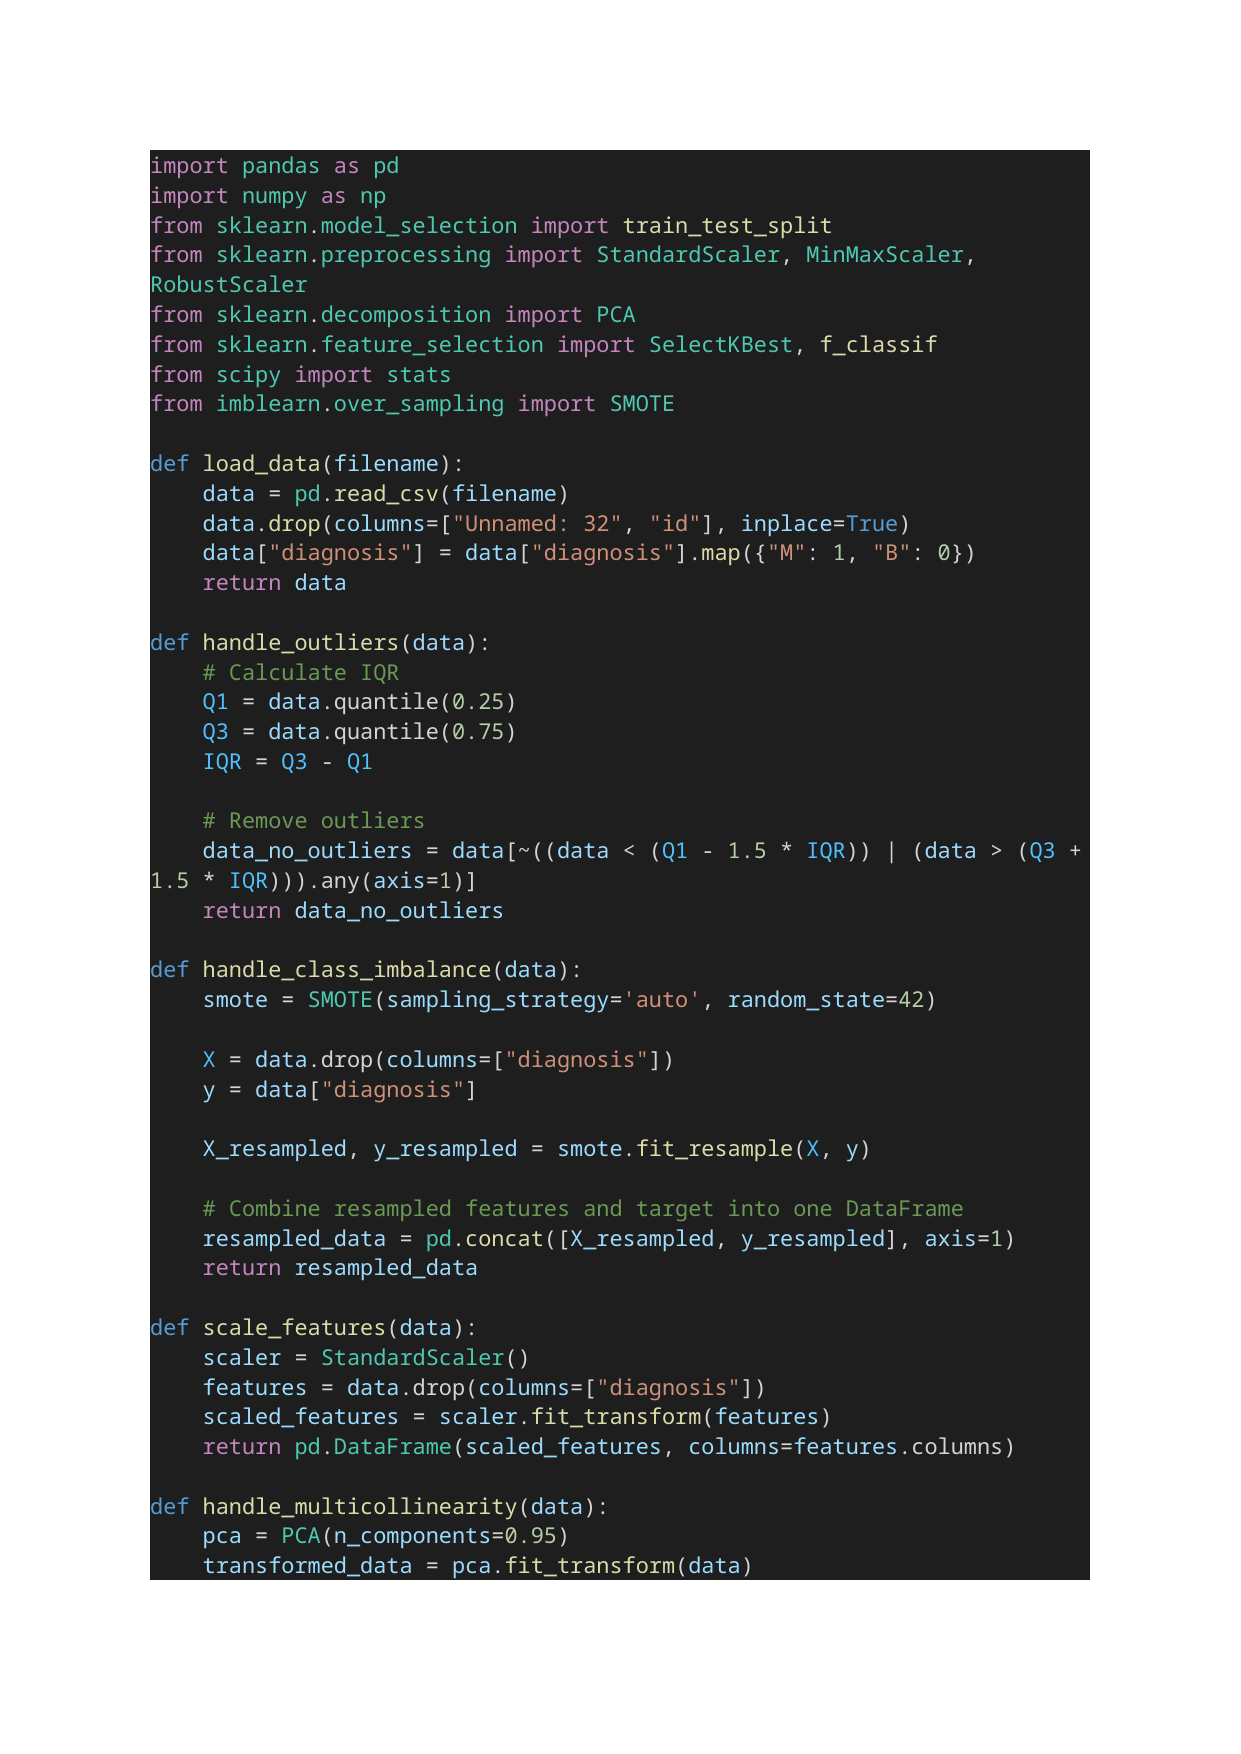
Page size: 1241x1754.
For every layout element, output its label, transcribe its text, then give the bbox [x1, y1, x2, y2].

text IQR = Q3 - Q1 [150, 746, 1090, 776]
text scaler = StandardScaler() [150, 1342, 1090, 1371]
text from sklearn.decomposition import PCA [150, 299, 1090, 329]
text return data [150, 567, 1090, 597]
text # Remove outliers [150, 805, 1090, 835]
text features = data.drop(columns=["diagnosis"]) [150, 1371, 1090, 1401]
text from scipy import stats [150, 358, 1090, 388]
text resampled_data = pd.concat([X_resampled, y_resampled], axis=1) [150, 1222, 1090, 1252]
text scaled_features = scaler.fit_transform(features) [150, 1401, 1090, 1431]
text from imblearn.over_sampling import SMOTE [150, 388, 1090, 418]
text data = pd.read_csv(filename) [150, 478, 1090, 507]
text Q1 = data.quantile(0.25) [150, 686, 1090, 716]
text data["diagnosis"] = data["diagnosis"].map({"M": 1, "B": 0}) [150, 537, 1090, 567]
text return data_no_outliers [150, 895, 1090, 924]
text def handle_class_imbalance(data): [150, 954, 1090, 984]
text pca = PCA(n_components=0.95) [150, 1520, 1090, 1550]
text return pd.DataFrame(scaled_features, columns=features.columns) [150, 1431, 1090, 1461]
text from sklearn.feature_selection import SelectKBest, f_classif [150, 329, 1090, 358]
text from sklearn.preprocessing import StandardScaler, MinMaxScaler, RobustScaler [150, 239, 1090, 299]
text smote = SMOTE(sampling_strategy='auto', random_state=42) [150, 984, 1090, 1014]
text def scale_features(data): [150, 1312, 1090, 1342]
text return resampled_data [150, 1252, 1090, 1282]
text import pandas as pd [150, 150, 1090, 180]
text Q3 = data.quantile(0.75) [150, 716, 1090, 746]
text def handle_multicollinearity(data): [150, 1491, 1090, 1520]
text from sklearn.model_selection import train_test_split [150, 209, 1090, 239]
text def load_data(filename): [150, 448, 1090, 478]
text X_resampled, y_resampled = smote.fit_resample(X, y) [150, 1133, 1090, 1163]
text import numpy as np [150, 180, 1090, 209]
text def handle_outliers(data): [150, 627, 1090, 656]
text data.drop(columns=["Unnamed: 32", "id"], inplace=True) [150, 507, 1090, 537]
text y = data["diagnosis"] [150, 1073, 1090, 1103]
text X = data.drop(columns=["diagnosis"]) [150, 1044, 1090, 1073]
text transformed_data = pca.fit_transform(data) [150, 1550, 1090, 1580]
text # Calculate IQR [150, 656, 1090, 686]
text data_no_outliers = data[~((data < (Q1 - 1.5 * IQR)) | (data > (Q3 + 1.5 * IQR))).any(axis=1)] [150, 835, 1090, 895]
text # Combine resampled features and target into one DataFrame [150, 1193, 1090, 1222]
